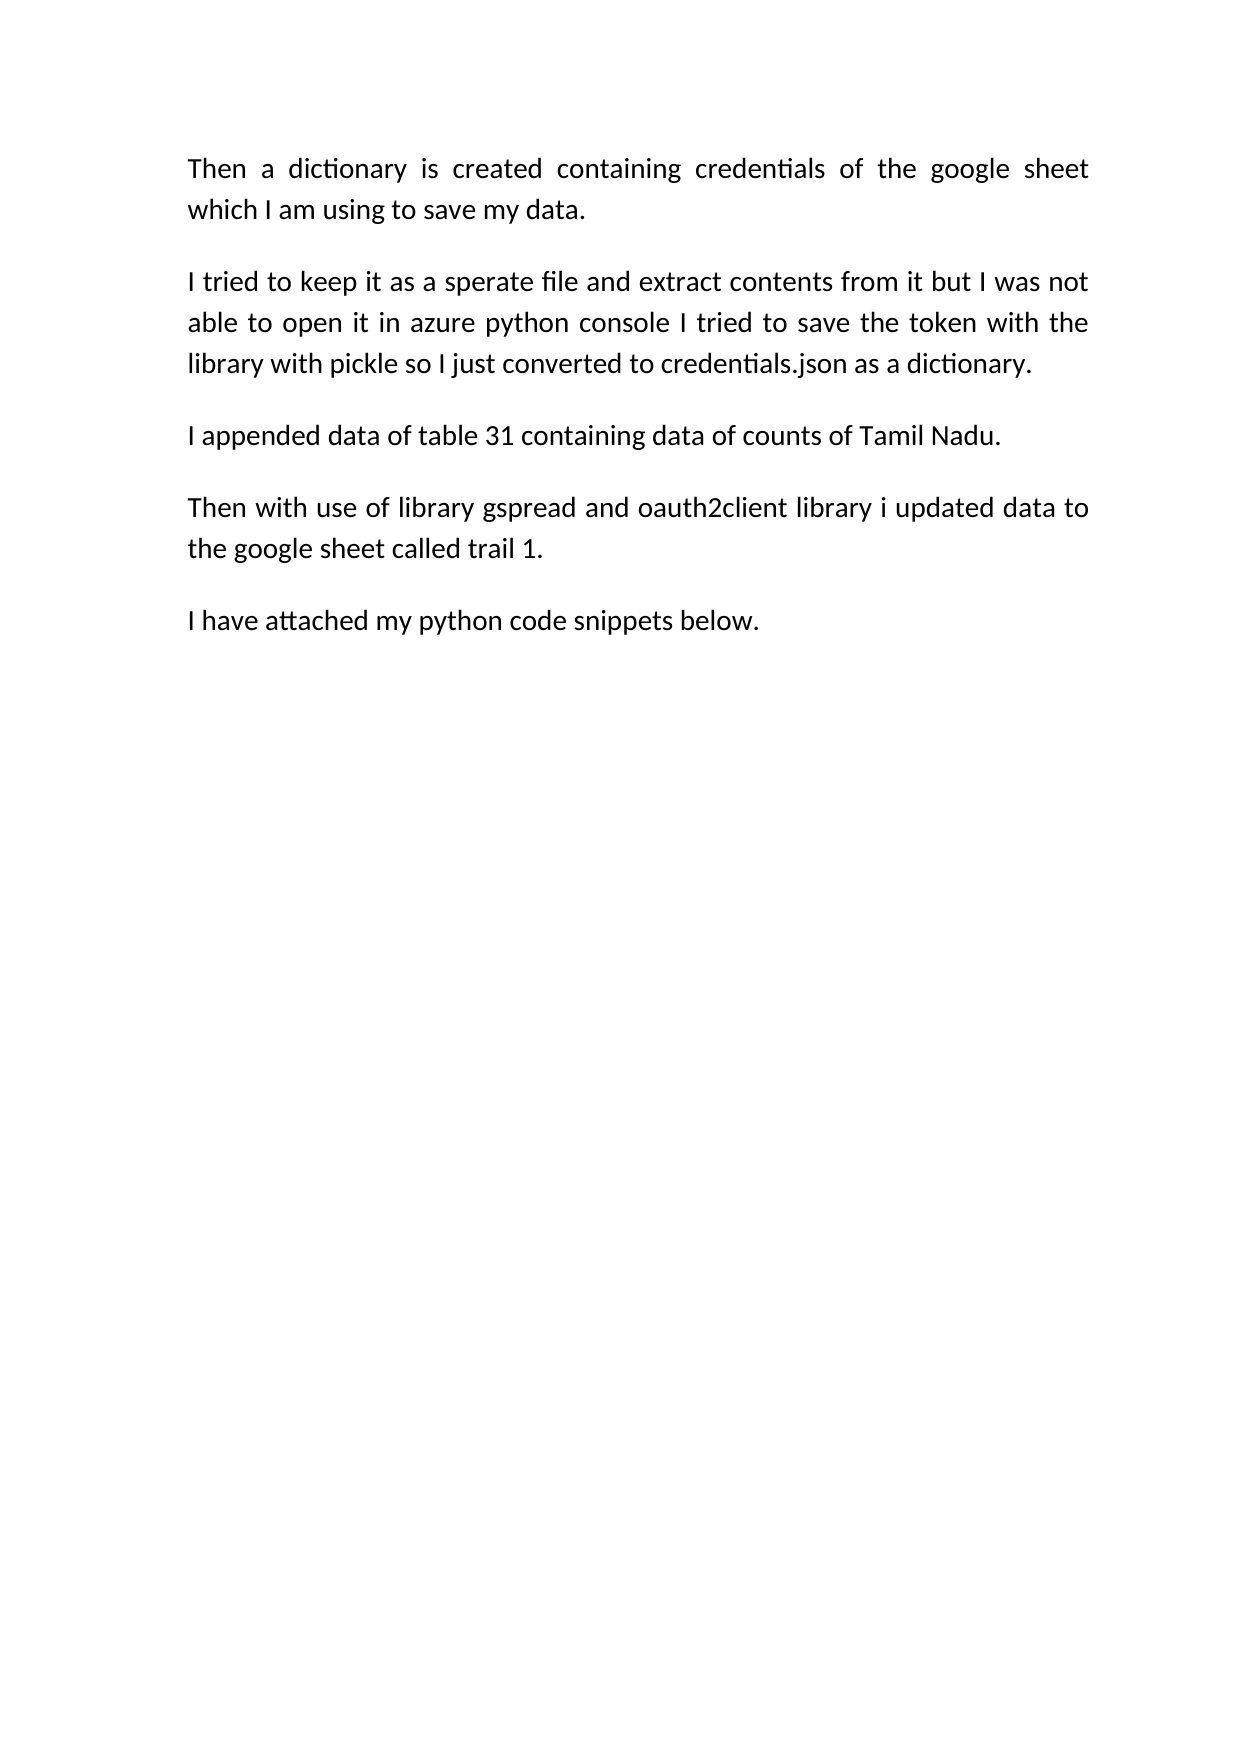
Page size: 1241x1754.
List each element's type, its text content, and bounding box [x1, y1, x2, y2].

text I have attached my python code snippets below. [187, 602, 1090, 638]
text I appended data of table 31 containing data of counts of Tamil Nadu. [187, 417, 1090, 453]
text Then a dictionary is created containing credentials of the google sheet which I am using to save my data. [187, 150, 1090, 227]
text Then with use of library gspread and oauth2client library i updated data to the google sheet called trail 1. [187, 489, 1090, 566]
text I tried to keep it as a sperate file and extract contents from it but I was not able to open it in azure python console I tried to save the token with the library with pickle so I just converted to credentials.json as a dictionary. [187, 263, 1090, 381]
